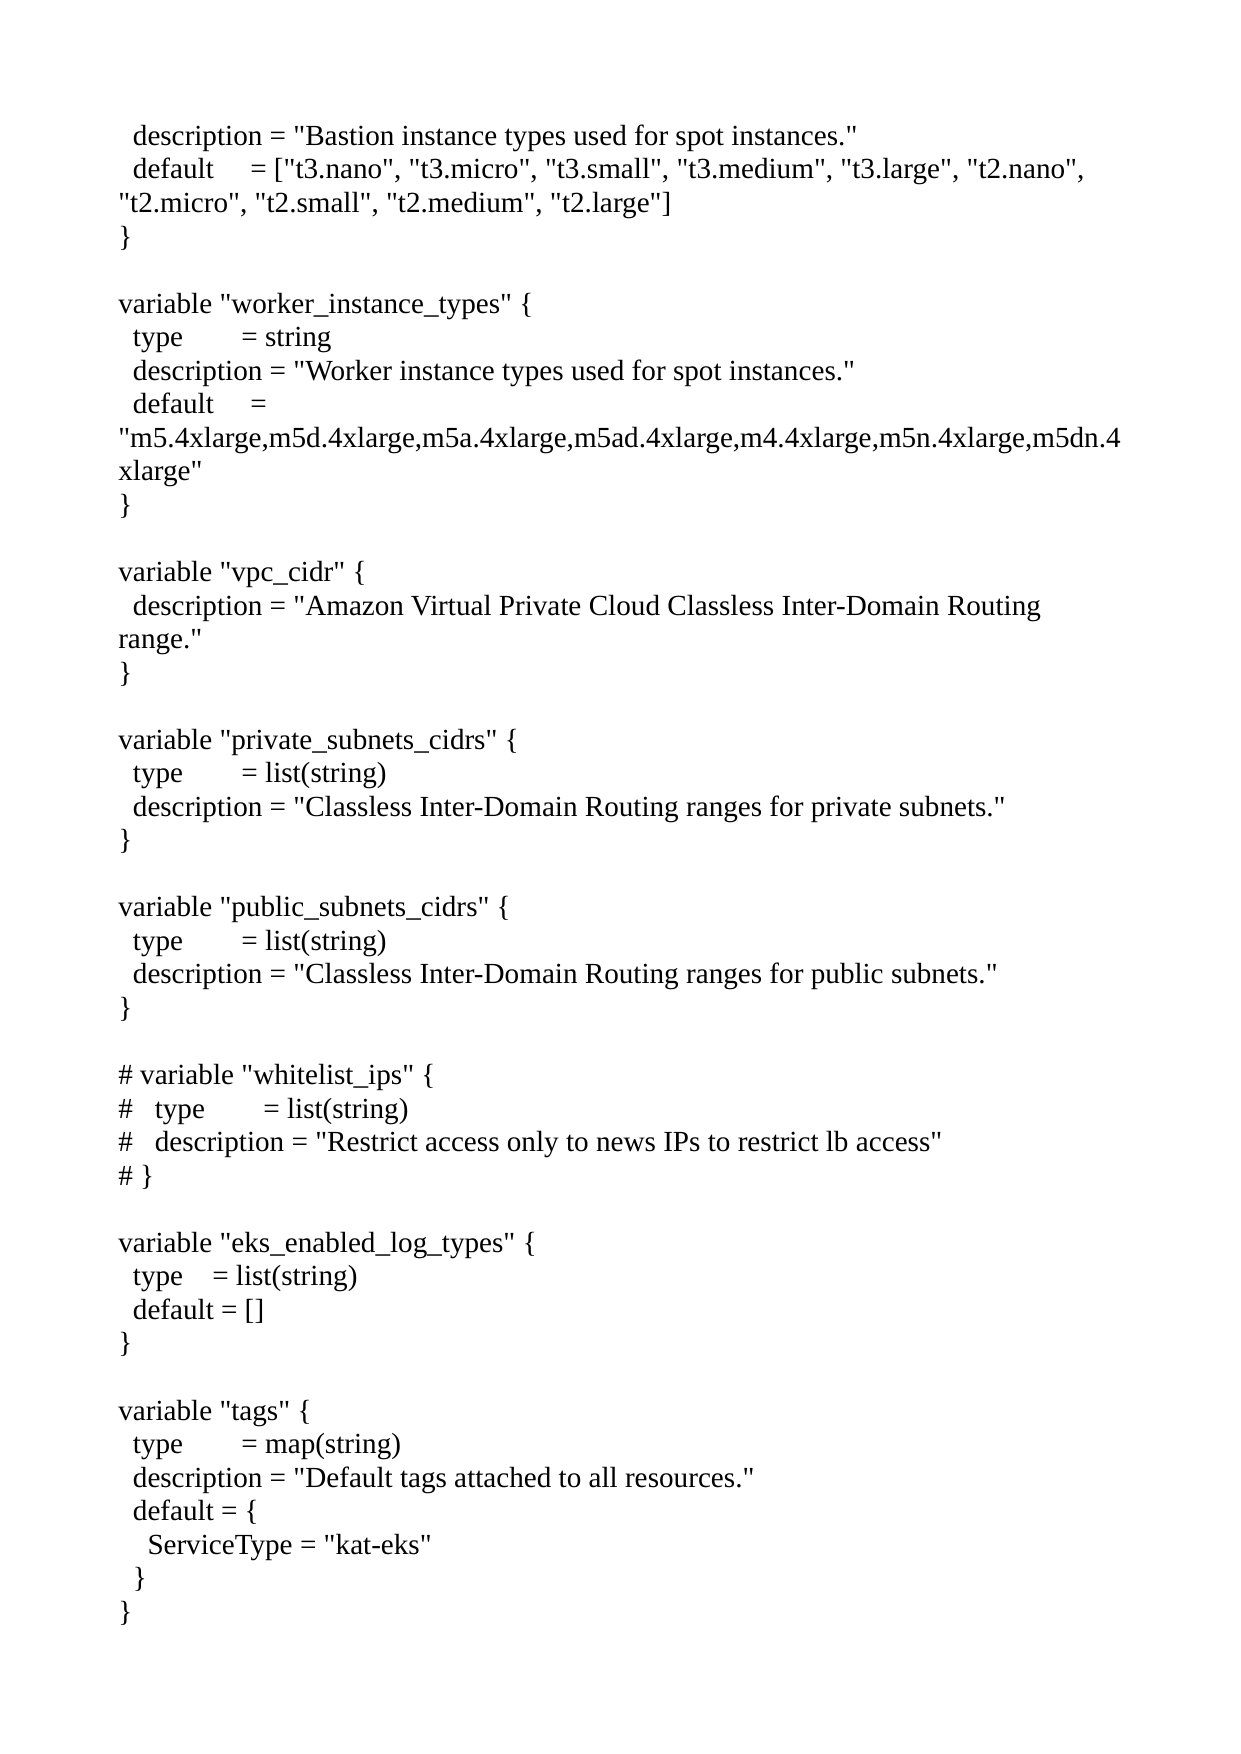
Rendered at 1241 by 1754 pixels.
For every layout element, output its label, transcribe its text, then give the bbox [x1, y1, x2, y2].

text type = list(string) [118, 1258, 1122, 1292]
text # type = list(string) [118, 1091, 1122, 1124]
text type = list(string) [118, 923, 1122, 957]
text variable "tags" { [118, 1393, 1122, 1426]
text default = ["t3.nano", "t3.micro", "t3.small", "t3.medium", "t3.large", "t2.nano", "t2.micro", "t2.small", "t2.medium", "t2.large"] [118, 152, 1122, 219]
text # } [118, 1158, 1122, 1191]
text } [118, 1560, 1122, 1594]
text type = map(string) [118, 1426, 1122, 1460]
text description = "Default tags attached to all resources." [118, 1460, 1122, 1493]
text variable "worker_instance_types" { [118, 286, 1122, 319]
text default = { [118, 1493, 1122, 1527]
text } [118, 1594, 1122, 1627]
text description = "Worker instance types used for spot instances." [118, 353, 1122, 386]
text # variable "whitelist_ips" { [118, 1057, 1122, 1091]
text } [118, 822, 1122, 856]
text variable "public_subnets_cidrs" { [118, 889, 1122, 923]
text } [118, 1326, 1122, 1359]
text } [118, 990, 1122, 1024]
text description = "Classless Inter-Domain Routing ranges for private subnets." [118, 789, 1122, 822]
text } [118, 487, 1122, 521]
text description = "Amazon Virtual Private Cloud Classless Inter-Domain Routing range." [118, 588, 1122, 655]
text description = "Bastion instance types used for spot instances." [118, 118, 1122, 152]
text } [118, 655, 1122, 688]
text variable "vpc_cidr" { [118, 554, 1122, 588]
text type = list(string) [118, 755, 1122, 789]
text ServiceType = "kat-eks" [118, 1527, 1122, 1560]
text default = [] [118, 1292, 1122, 1326]
text variable "private_subnets_cidrs" { [118, 722, 1122, 755]
text description = "Classless Inter-Domain Routing ranges for public subnets." [118, 957, 1122, 990]
text type = string [118, 319, 1122, 353]
text } [118, 219, 1122, 252]
text default = "m5.4xlarge,m5d.4xlarge,m5a.4xlarge,m5ad.4xlarge,m4.4xlarge,m5n.4xlarge,m5dn.4xlarge" [118, 386, 1122, 487]
text variable "eks_enabled_log_types" { [118, 1225, 1122, 1258]
text # description = "Restrict access only to news IPs to restrict lb access" [118, 1124, 1122, 1158]
